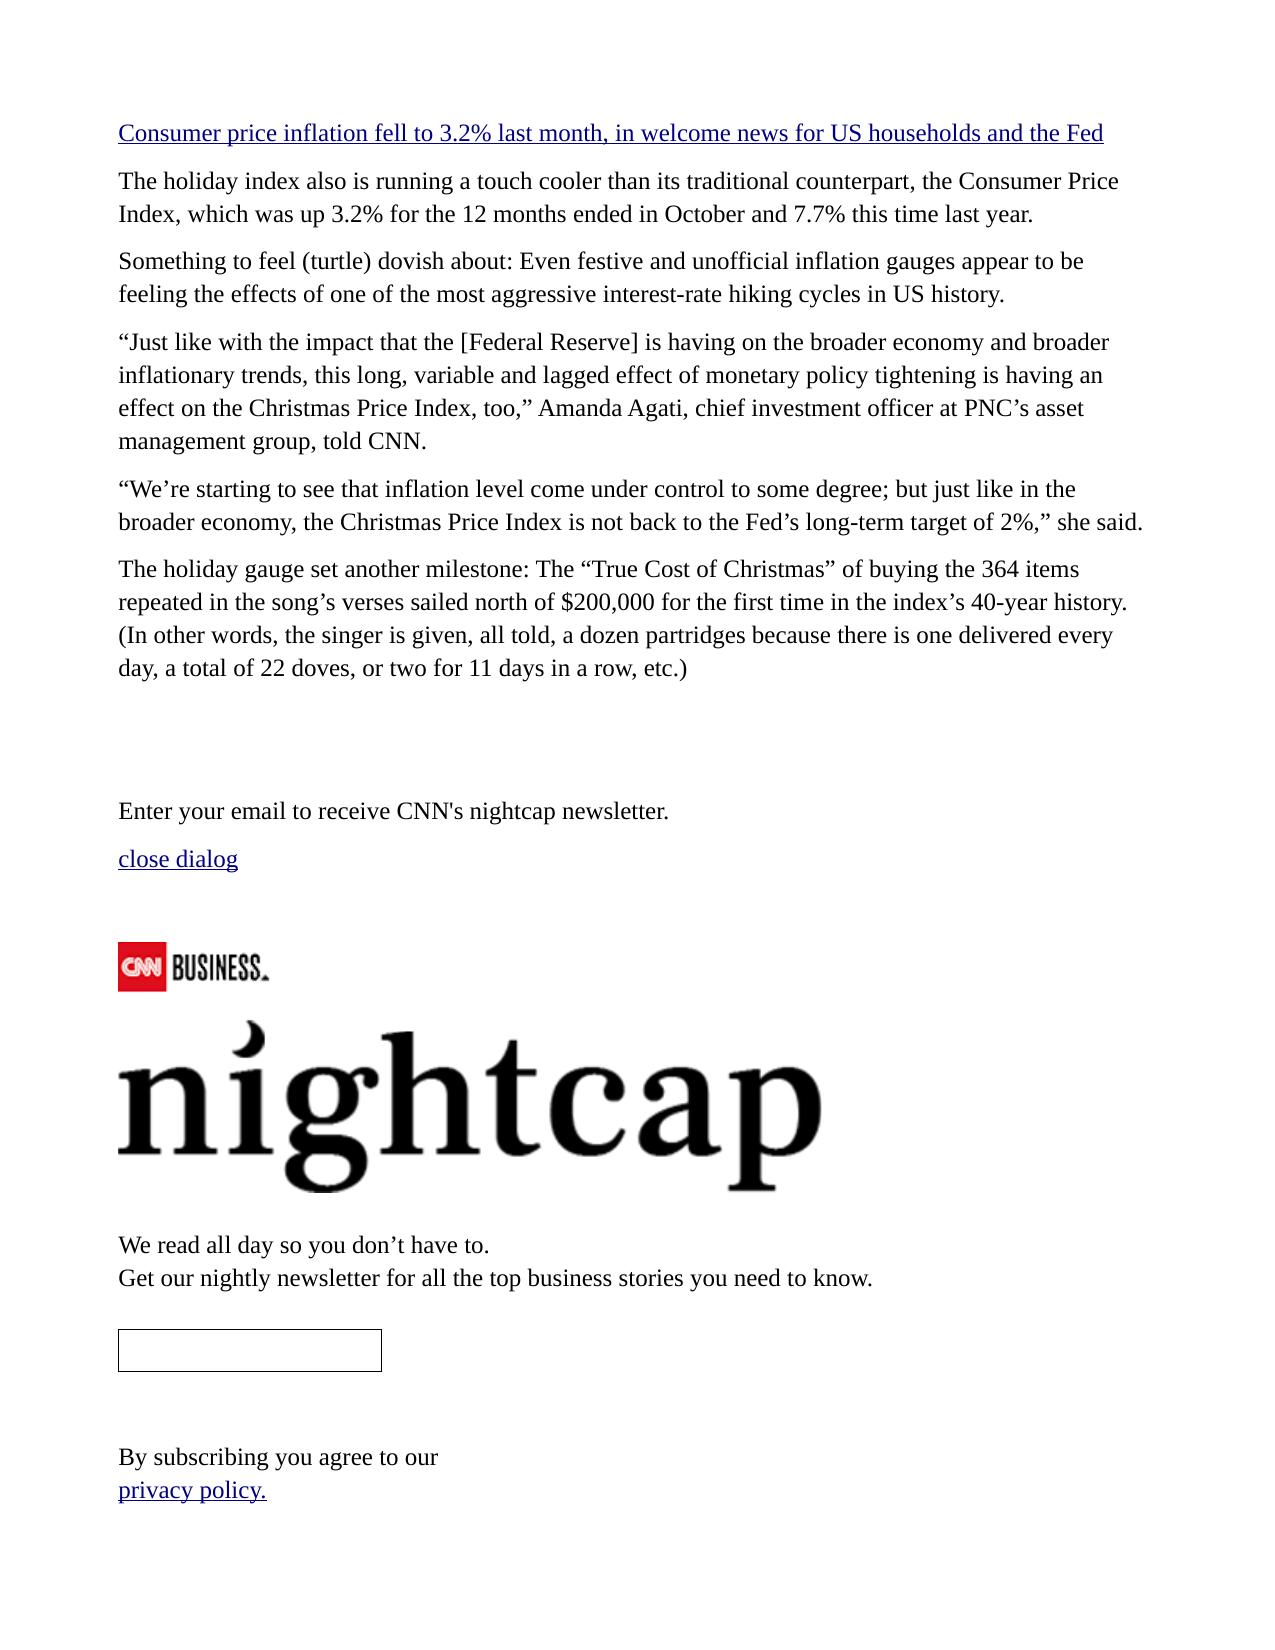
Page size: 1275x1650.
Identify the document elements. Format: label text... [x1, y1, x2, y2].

text “Just like with the impact that the [Federal Reserve] is having on the broader economy and broader inflationary trends, this long, variable and lagged effect of monetary policy tightening is having an effect on the Christmas Price Index, too,” Amanda Agati, chief investment officer at PNC’s asset management group, told CNN. [118, 327, 1157, 455]
text Get our nightly newsletter for all the top business stories you need to know. [118, 1263, 1157, 1292]
text We read all day so you don’t have to. [118, 1230, 1157, 1259]
text privacy policy. [118, 1475, 1157, 1503]
text close dialog [118, 844, 1157, 872]
text The holiday gauge set another milestone: The “True Cost of Christmas” of buying the 364 items repeated in the song’s verses sailed north of $200,000 for the first time in the index’s 40-year history. (In other words, the singer is given, all told, a dozen partridges because there is one delivered every day, a total of 22 doves, or two for 11 days in a row, etc.) [118, 554, 1157, 682]
text Consumer price inflation fell to 3.2% last month, in welcome news for US households and the Fed [118, 118, 1157, 147]
text By subscribing you agree to our [118, 1442, 1157, 1471]
picture [118, 942, 822, 1193]
text Enter your email to receive CNN's nightcap newsletter. [118, 796, 1157, 825]
text Something to feel (turtle) dovish about: Even festive and unofficial inflation gauges appear to be feeling the effects of one of the most aggressive interest-rate hiking cycles in US history. [118, 246, 1157, 308]
text The holiday index also is running a touch cooler than its traditional counterpart, the Consumer Price Index, which was up 3.2% for the 12 months ended in October and 7.7% this time last year. [118, 166, 1157, 227]
text “We’re starting to see that inflation level come under control to some degree; but just like in the broader economy, the Christmas Price Index is not back to the Fed’s long-term target of 2%,” she said. [118, 474, 1157, 535]
